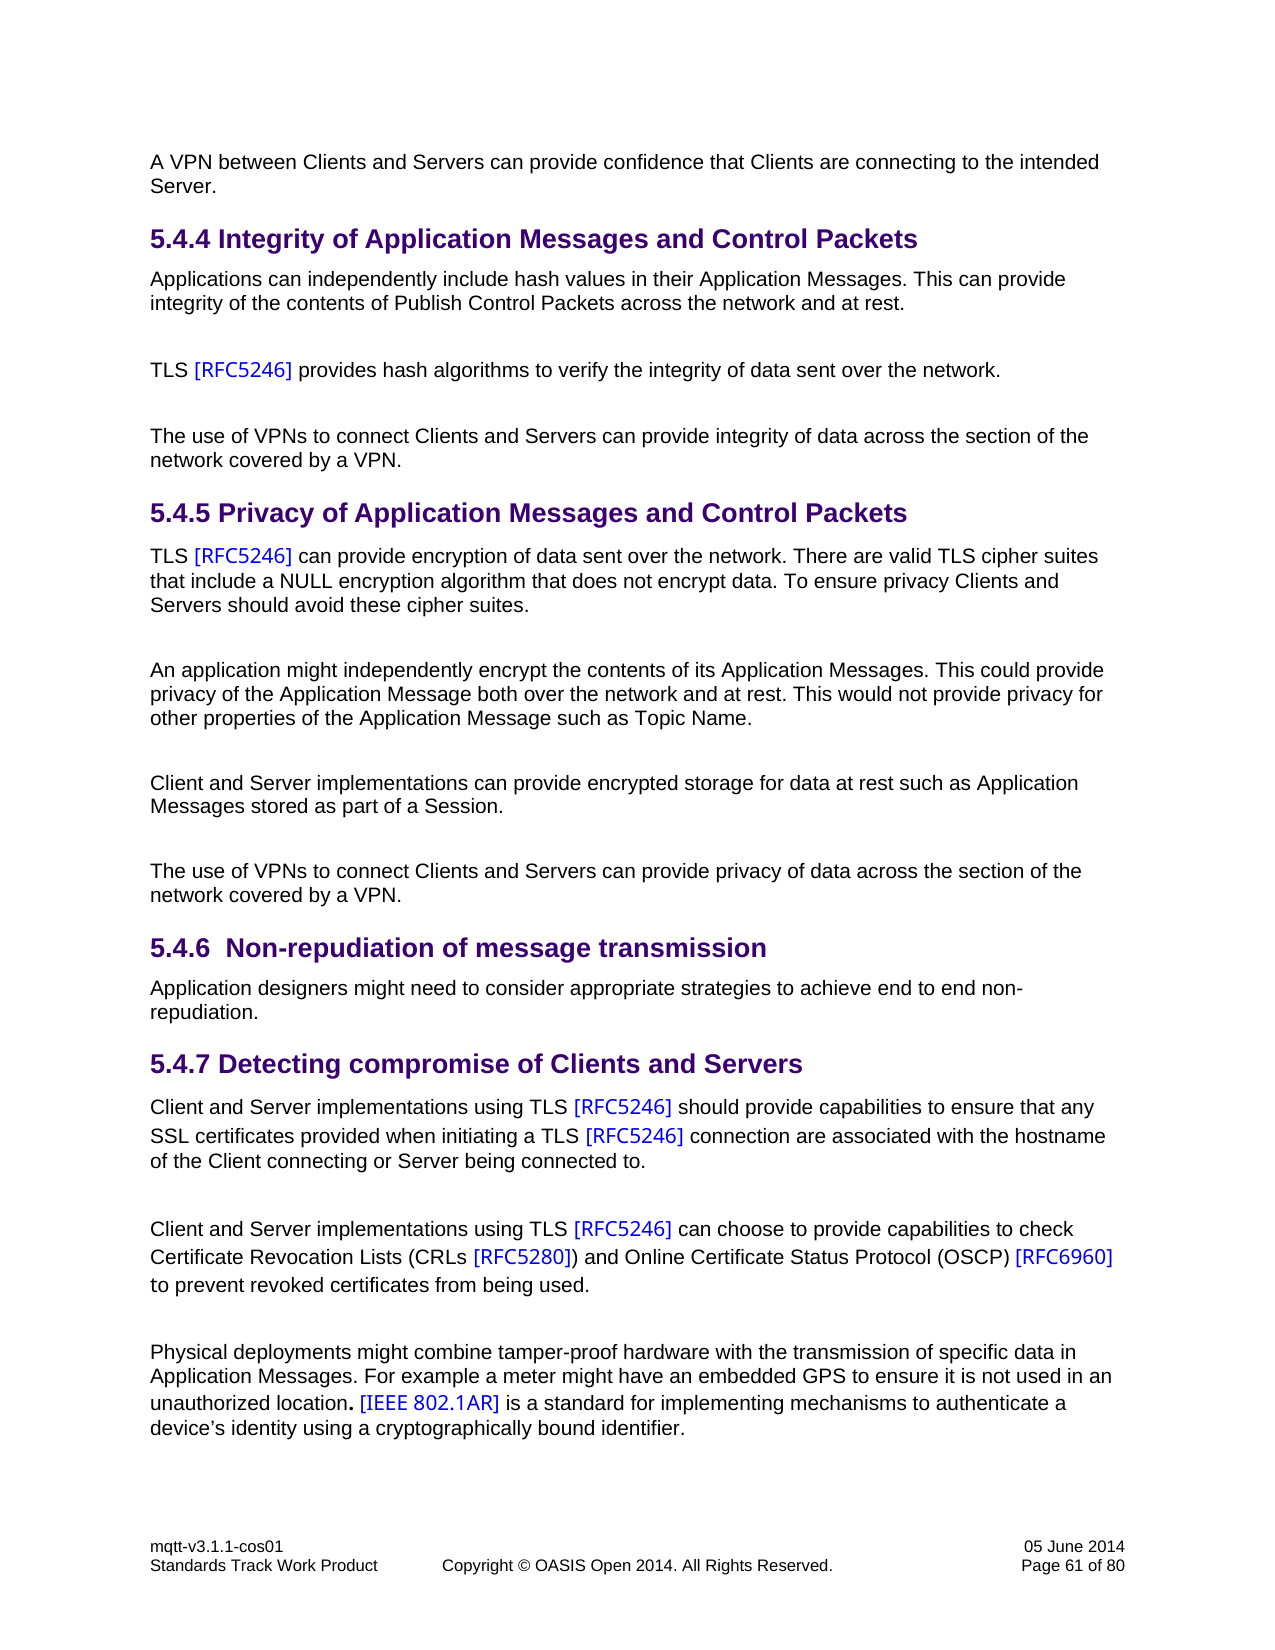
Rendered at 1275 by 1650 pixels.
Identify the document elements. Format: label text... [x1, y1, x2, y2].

subtitle Integrity of Application Messages and Control Packets [150, 223, 1125, 254]
text A VPN between Clients and Servers can provide confidence that Clients are connecting to the intended Server. [150, 150, 1125, 198]
text TLS [RFC5246] provides hash algorithms to verify the integrity of data sent over the network. [150, 355, 1125, 384]
text Applications can independently include hash values in their Application Messages. This can provide integrity of the contents of Publish Control Packets across the network and at rest. [150, 267, 1125, 314]
text Physical deployments might combine tamper-proof hardware with the transmission of specific data in Application Messages. For example a meter might have an embedded GPS to ensure it is not used in an unauthorized location. [IEEE 802.1AR] is a standard for implementing mechanisms to authenticate a device’s identity using a cryptographically bound identifier. [150, 1340, 1125, 1440]
text Client and Server implementations using TLS [RFC5246] can choose to provide capabilities to check Certificate Revocation Lists (CRLs [RFC5280]) and Online Certificate Status Protocol (OSCP) [RFC6960] to prevent revoked certificates from being used. [150, 1214, 1125, 1299]
subtitle Privacy of Application Messages and Control Packets [150, 497, 1125, 528]
text An application might independently encrypt the contents of its Application Messages. This could provide privacy of the Application Message both over the network and at rest. This would not provide privacy for other properties of the Application Message such as Topic Name. [150, 658, 1125, 730]
text Client and Server implementations can provide encrypted storage for data at rest such as Application Messages stored as part of a Session. [150, 770, 1125, 818]
text Client and Server implementations using TLS [RFC5246] should provide capabilities to ensure that any SSL certificates provided when initiating a TLS [RFC5246] connection are associated with the hostname of the Client connecting or Server being connected to. [150, 1092, 1125, 1173]
text Application designers might need to consider appropriate strategies to achieve end to end non-repudiation. [150, 976, 1125, 1023]
text The use of VPNs to connect Clients and Servers can provide integrity of data across the section of the network covered by a VPN. [150, 424, 1125, 472]
subtitle Non-repudiation of message transmission [150, 932, 1125, 963]
text TLS [RFC5246] can provide encryption of data sent over the network. There are valid TLS cipher suites that include a NULL encryption algorithm that does not encrypt data. To ensure privacy Clients and Servers should avoid these cipher suites. [150, 541, 1125, 617]
subtitle Detecting compromise of Clients and Servers [150, 1048, 1125, 1080]
text The use of VPNs to connect Clients and Servers can provide privacy of data across the section of the network covered by a VPN. [150, 859, 1125, 907]
